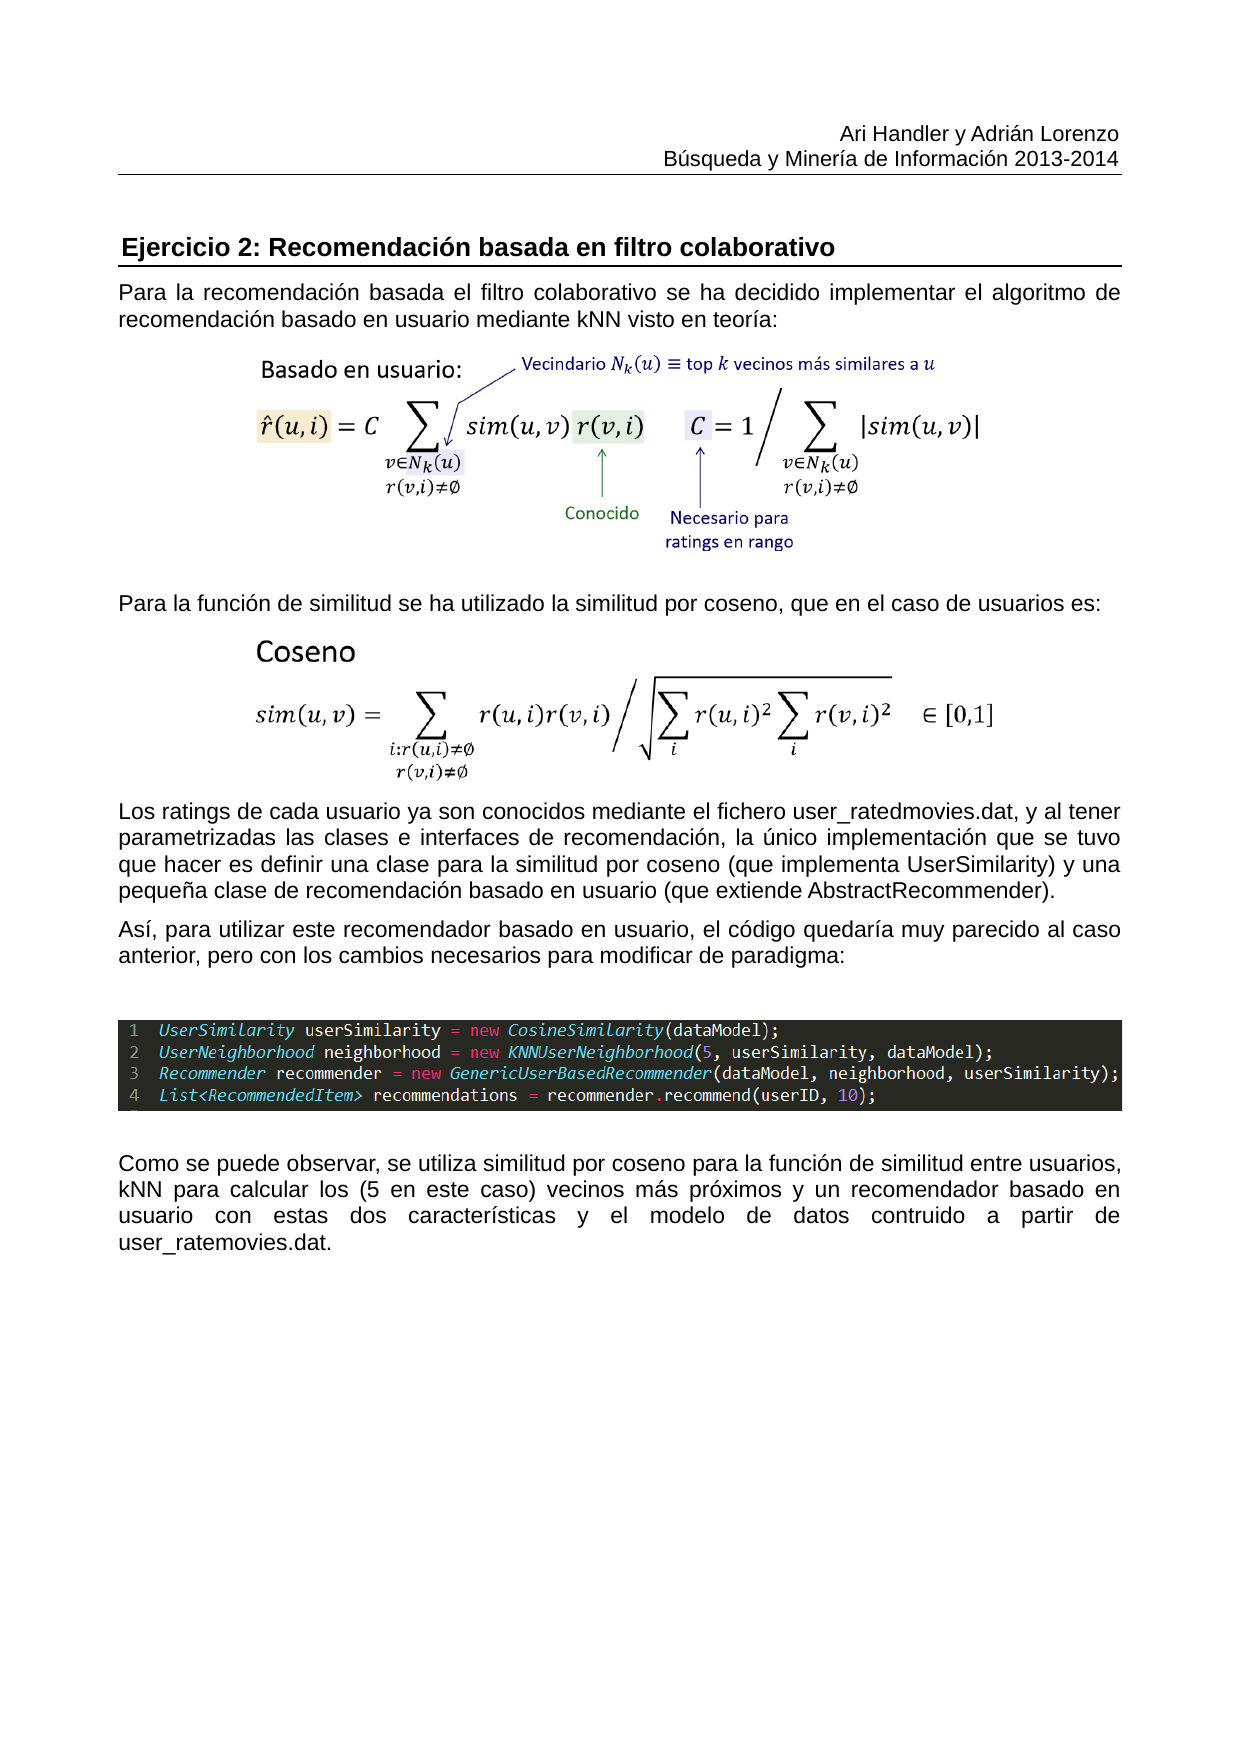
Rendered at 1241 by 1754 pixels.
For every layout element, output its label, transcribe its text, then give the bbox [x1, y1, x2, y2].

subtitle Ejercicio 2: Recomendación basada en filtro colaborativo [118, 229, 1122, 265]
text Así, para utilizar este recomendador basado en usuario, el código quedaría muy parecido al caso anterior, pero con los cambios necesarios para modificar de paradigma: [118, 916, 1122, 968]
text Los ratings de cada usuario ya son conocidos mediante el fichero user_ratedmovies.dat, y al tener parametrizadas las clases e interfaces de recomendación, la único implementación que se tuvo que hacer es definir una clase para la similitud por coseno (que implementa UserSimilarity) y una pequeña clase de recomendación basado en usuario (que extiende AbstractRecommender). [118, 629, 1122, 903]
text Para la recomendación basada el filtro colaborativo se ha decidido implementar el algoritmo de recomendación basado en usuario mediante kNN visto en teoría: [118, 279, 1122, 332]
picture [118, 1020, 1123, 1111]
picture [241, 628, 999, 798]
text Para la función de similitud se ha utilizado la similitud por coseno, que en el caso de usuarios es: [118, 590, 1122, 616]
text Como se puede observar, se utiliza similitud por coseno para la función de similitud entre usuarios, kNN para calcular los (5 en este caso) vecinos más próximos y un recomendador basado en usuario con estas dos características y el modelo de datos contruido a partir de user_ratemovies.dat. [118, 1150, 1122, 1255]
